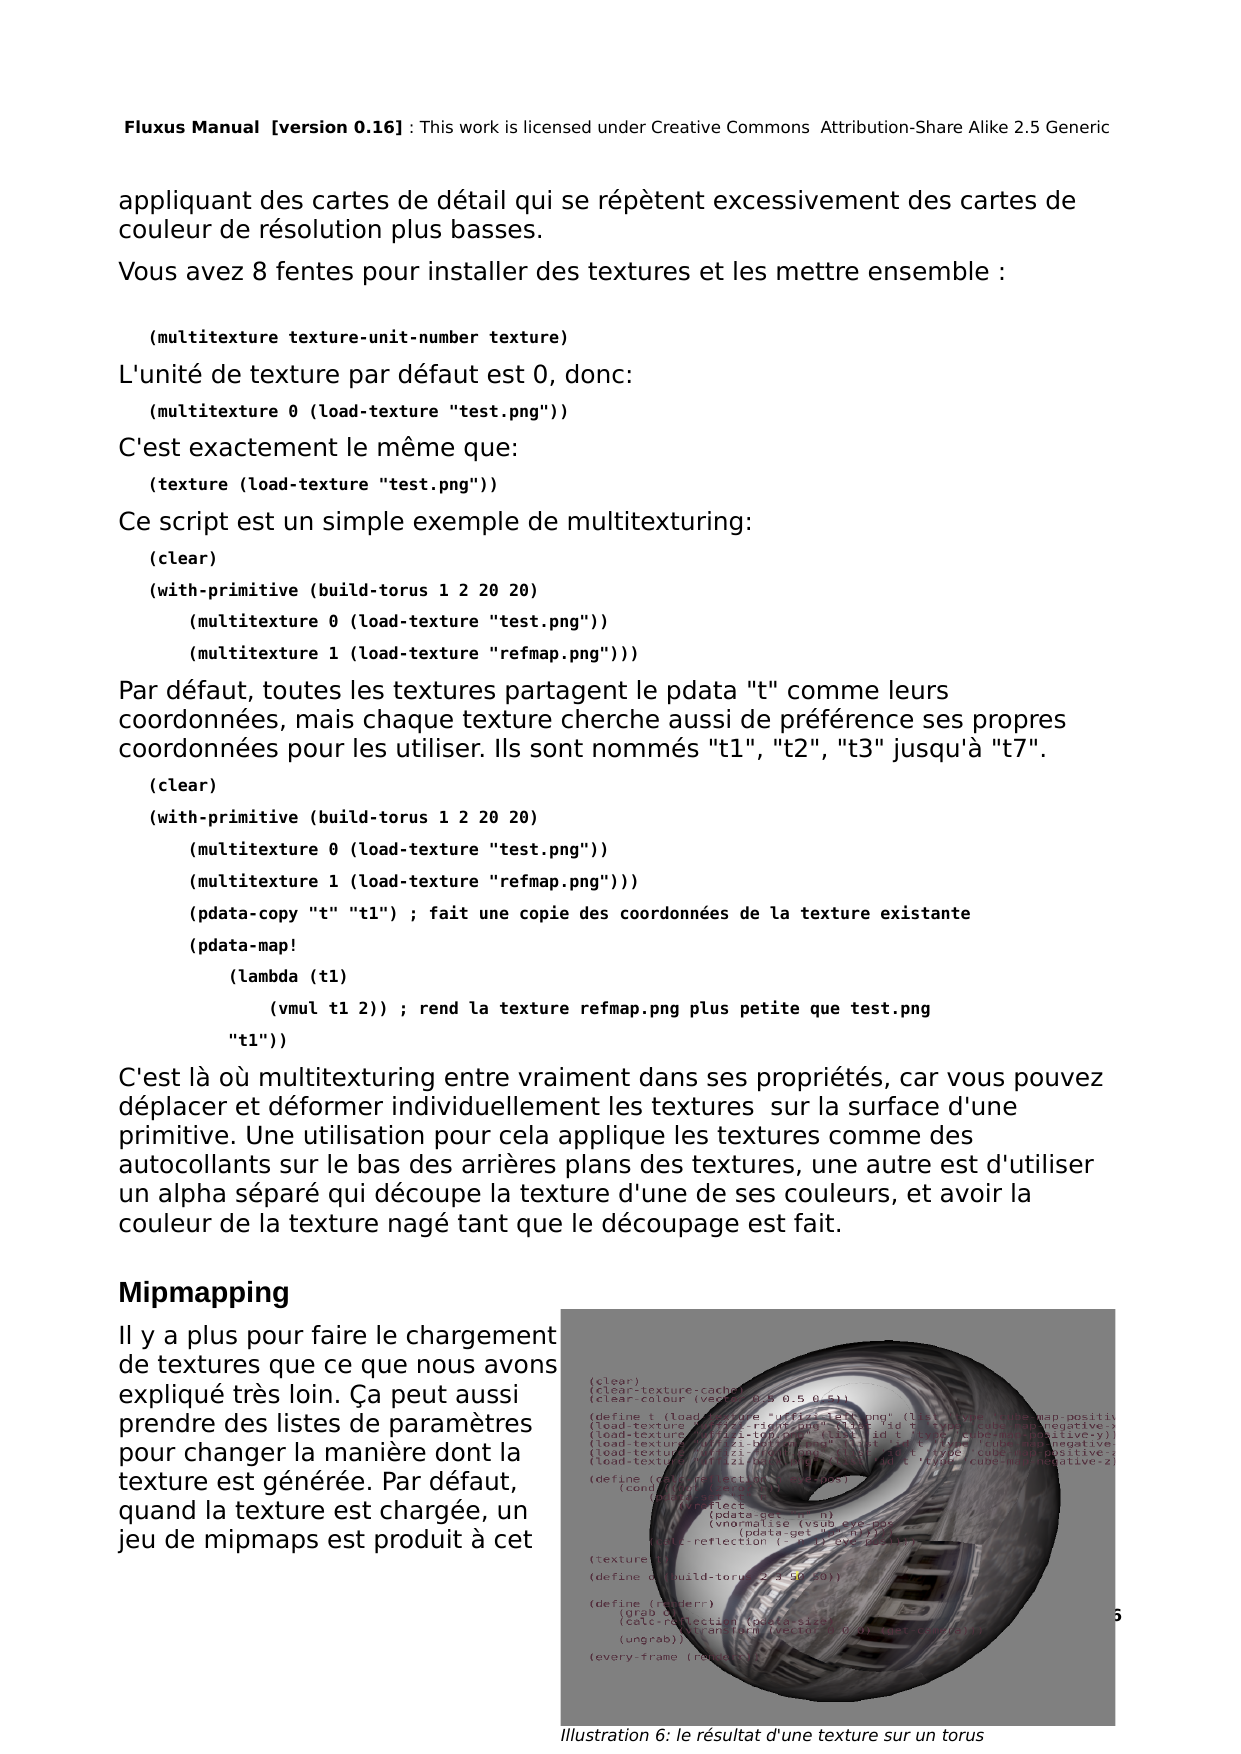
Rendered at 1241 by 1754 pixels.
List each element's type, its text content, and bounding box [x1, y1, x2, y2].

text (with-primitive (build-torus 1 2 20 20) [148, 808, 1122, 827]
text L'unité de texture par défaut est 0, donc: [118, 360, 1122, 389]
text "t1")) [148, 1031, 1122, 1051]
text (texture (load-texture "test.png")) [148, 475, 1122, 494]
text (lambda (t1) [148, 967, 1122, 987]
text (with-primitive (build-torus 1 2 20 20) [148, 581, 1122, 600]
text appliquant des cartes de détail qui se répètent excessivement des cartes de couleur de résolution plus basses. [118, 186, 1122, 245]
text Par défaut, toutes les textures partagent le pdata "t" comme leurs coordonnées, mais chaque texture cherche aussi de préférence ses propres coordonnées pour les utiliser. Ils sont nommés "t1", "t2", "t3" jusqu'à "t7". [118, 676, 1122, 764]
text (multitexture 0 (load-texture "test.png")) [148, 840, 1122, 859]
picture [560, 1309, 1116, 1726]
text (pdata-copy "t" "t1") ; fait une copie des coordonnées de la texture existante [148, 904, 1122, 923]
text (multitexture 0 (load-texture "test.png")) [148, 612, 1122, 632]
text Illustration 6: le résultat d'une texture sur un torus [561, 1726, 1115, 1745]
text (vmul t1 2)) ; rend la texture refmap.png plus petite que test.png [148, 999, 1122, 1019]
text (pdata-map! [148, 936, 1122, 955]
text (clear) [148, 549, 1122, 568]
text C'est exactement le même que: [118, 433, 1122, 463]
text Il y a plus pour faire le chargement de textures que ce que nous avons expliqué très loin. Ça peut aussi prendre des listes de paramètres pour changer la manière dont la texture est générée. Par défaut, quand la texture est chargée, un jeu de mipmaps est produit à cet [118, 1322, 560, 1555]
text Vous avez 8 fentes pour installer des textures et les mettre ensemble : [118, 257, 1122, 286]
text (multitexture 1 (load-texture "refmap.png"))) [148, 872, 1122, 891]
subtitle Mipmapping [118, 1276, 1122, 1309]
text (clear) [148, 776, 1122, 796]
text (multitexture texture-unit-number texture) [148, 328, 1122, 347]
text (multitexture 0 (load-texture "test.png")) [148, 402, 1122, 421]
text Ce script est un simple exemple de multitexturing: [118, 507, 1122, 536]
text (multitexture 1 (load-texture "refmap.png"))) [148, 644, 1122, 664]
text C'est là où multitexturing entre vraiment dans ses propriétés, car vous pouvez déplacer et déformer individuellement les textures sur la surface d'une primitive. Une utilisation pour cela applique les textures comme des autocollants sur le bas des arrières plans des textures, une autre est d'utiliser un alpha séparé qui découpe la texture d'une de ses couleurs, et avoir la couleur de la texture nagé tant que le découpage est fait. [118, 1063, 1122, 1238]
